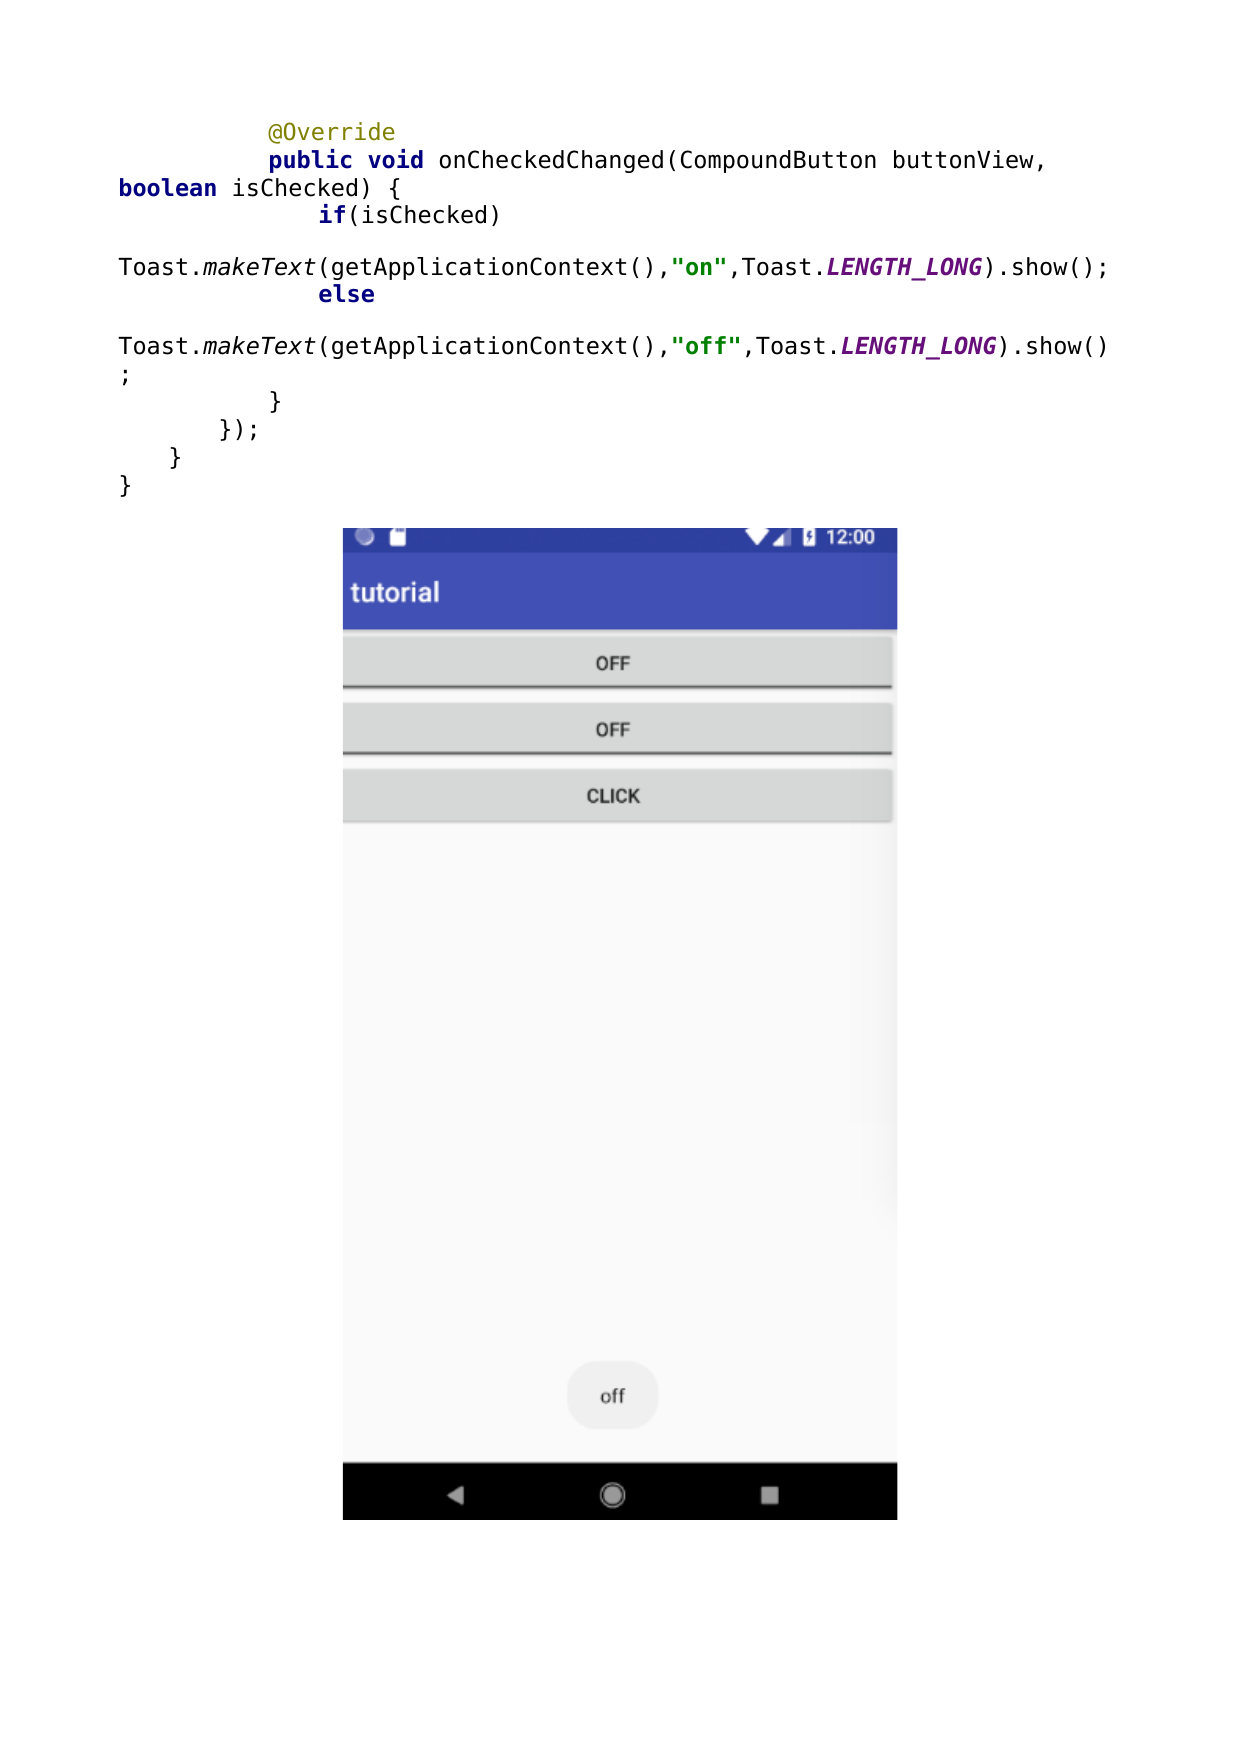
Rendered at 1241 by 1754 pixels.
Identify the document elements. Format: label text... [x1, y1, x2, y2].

text }); [118, 416, 1122, 444]
text else [118, 281, 1122, 309]
picture [342, 528, 898, 1520]
text Toast.makeText(getApplicationContext(),"off",Toast.LENGTH_LONG).show(); [118, 309, 1122, 387]
text @Override [118, 118, 1122, 146]
text if(isChecked) [118, 202, 1122, 230]
text } [118, 472, 1122, 499]
text public void onCheckedChanged(CompoundButton buttonView, boolean isChecked) { [118, 146, 1122, 202]
text } [118, 387, 1122, 416]
text } [118, 444, 1122, 472]
text Toast.makeText(getApplicationContext(),"on",Toast.LENGTH_LONG).show(); [118, 230, 1122, 281]
